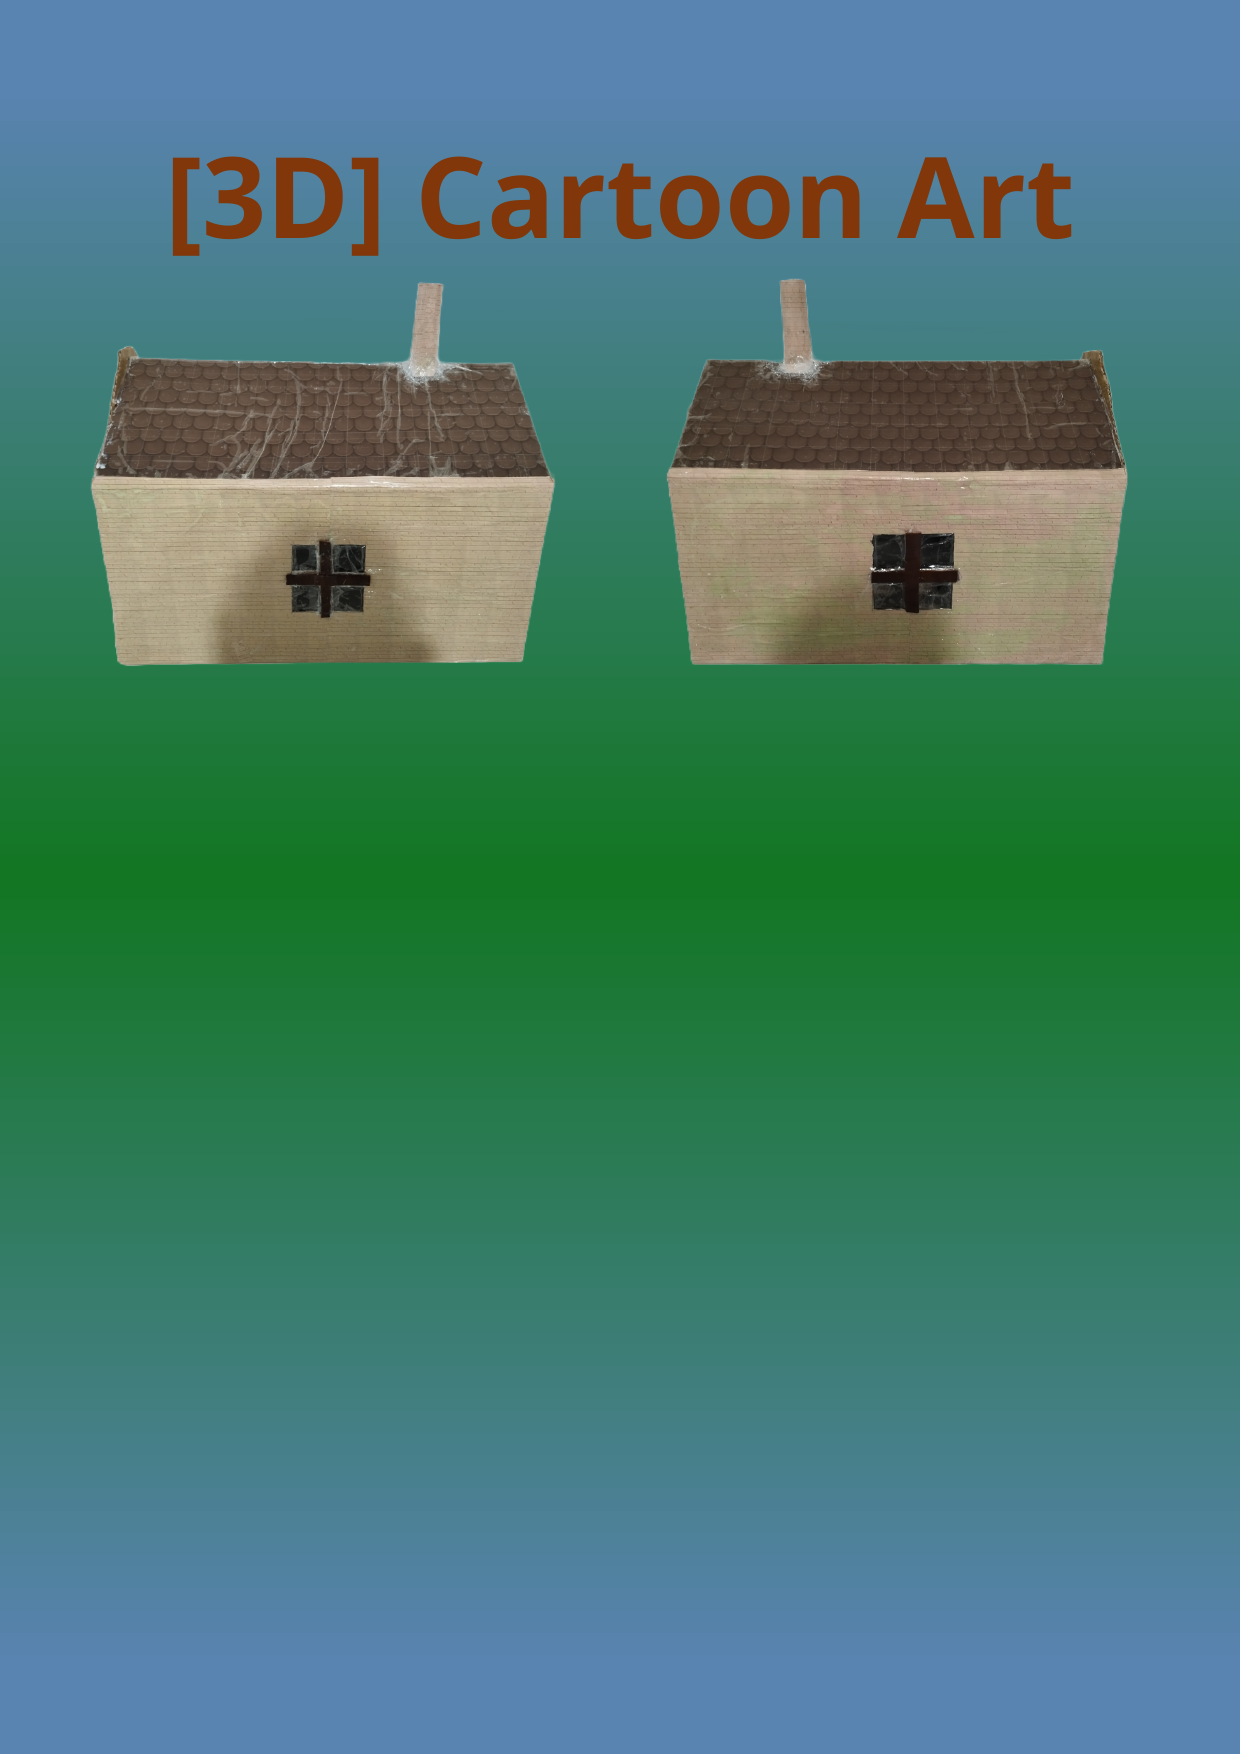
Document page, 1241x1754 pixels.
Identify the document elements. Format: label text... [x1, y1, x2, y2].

picture [657, 273, 1136, 676]
text [3D] Cartoon Art [118, 118, 1122, 271]
picture [86, 278, 562, 678]
